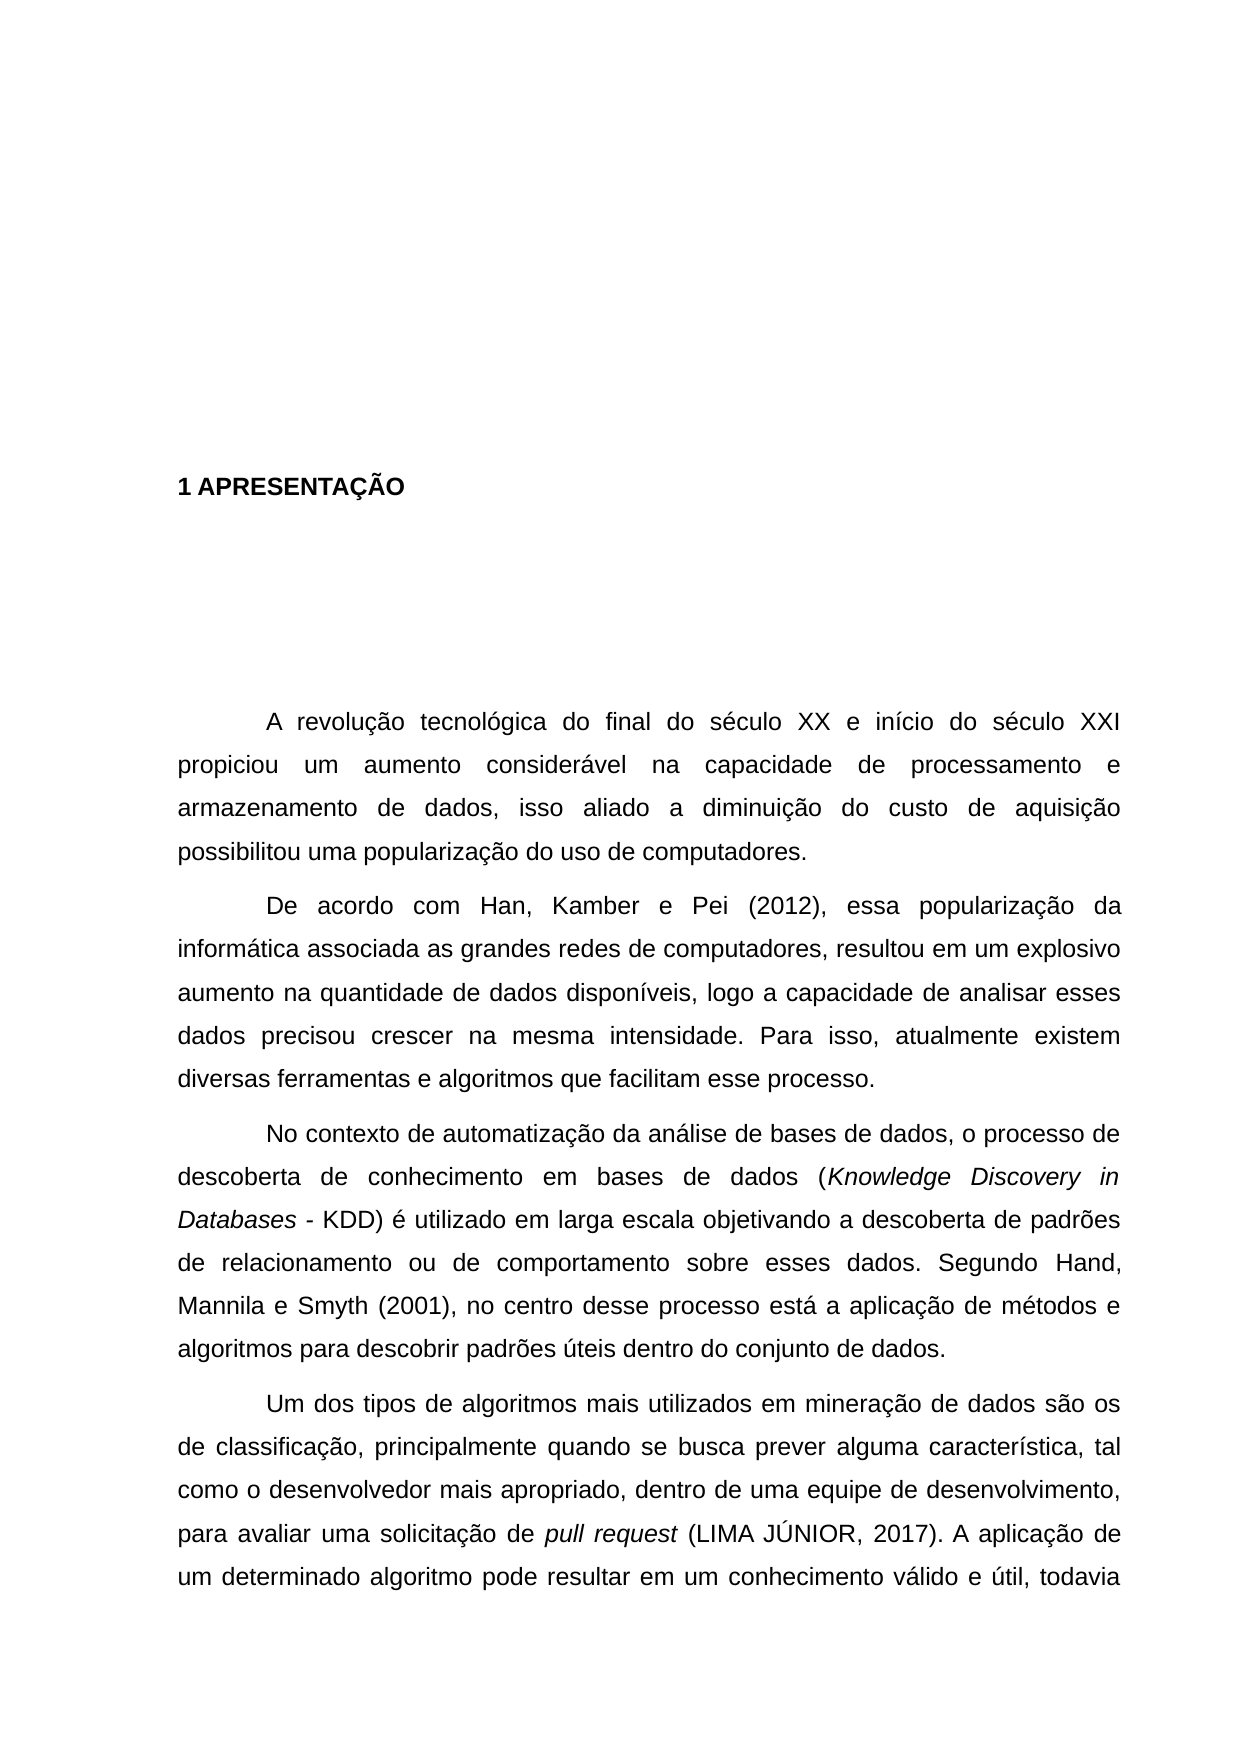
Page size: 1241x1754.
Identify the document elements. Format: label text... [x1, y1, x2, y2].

text 1 APRESENTAÇÃO [177, 472, 1122, 500]
text A revolução tecnológica do final do século XX e início do século XXI propiciou um aumento considerável na capacidade de processamento e armazenamento de dados, isso aliado a diminuição do custo de aquisição possibilitou uma popularização do uso de computadores. [177, 707, 1122, 865]
text No contexto de automatização da análise de bases de dados, o processo de descoberta de conhecimento em bases de dados (Knowledge Discovery in Databases - KDD) é utilizado em larga escala objetivando a descoberta de padrões de relacionamento ou de comportamento sobre esses dados. Segundo Hand, Mannila e Smyth (2001), no centro desse processo está a aplicação de métodos e algoritmos para descobrir padrões úteis dentro do conjunto de dados. [177, 1119, 1122, 1363]
text Um dos tipos de algoritmos mais utilizados em mineração de dados são os de classificação, principalmente quando se busca prever alguma característica, tal como o desenvolvedor mais apropriado, dentro de uma equipe de desenvolvimento, para avaliar uma solicitação de pull request (LIMA JÚNIOR, 2017). A aplicação de um determinado algoritmo pode resultar em um conhecimento válido e útil, todavia [177, 1389, 1122, 1591]
text De acordo com Han, Kamber e Pei (2012), essa popularização da informática associada as grandes redes de computadores, resultou em um explosivo aumento na quantidade de dados disponíveis, logo a capacidade de analisar esses dados precisou crescer na mesma intensidade. Para isso, atualmente existem diversas ferramentas e algoritmos que facilitam esse processo. [177, 891, 1122, 1093]
